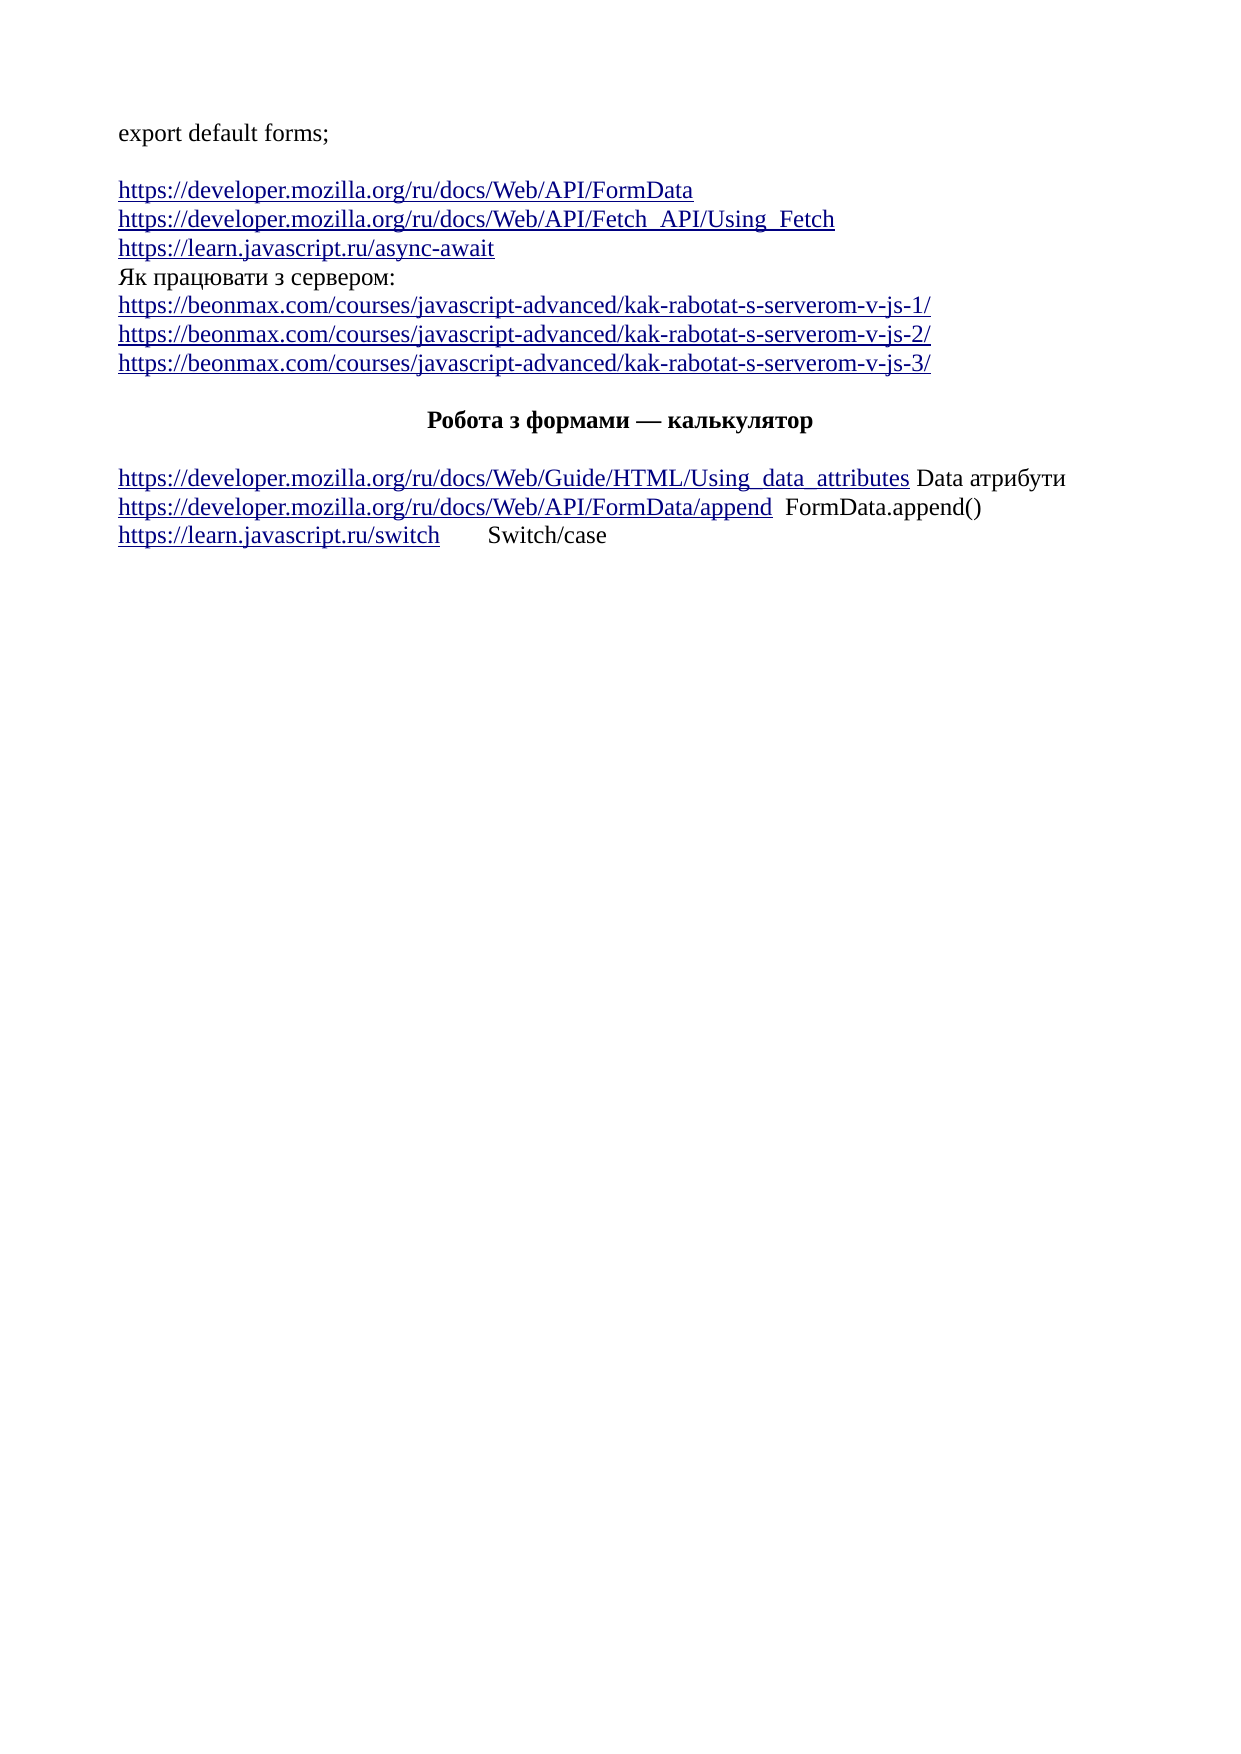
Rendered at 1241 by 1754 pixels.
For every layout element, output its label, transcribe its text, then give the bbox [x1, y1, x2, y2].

text https://developer.mozilla.org/ru/docs/Web/API/FormData [118, 176, 1122, 204]
text Як працювати з сервером: [118, 262, 1122, 291]
text https://beonmax.com/courses/javascript-advanced/kak-rabotat-s-serverom-v-js-3/ [118, 348, 1122, 377]
text https://beonmax.com/courses/javascript-advanced/kak-rabotat-s-serverom-v-js-1/ [118, 291, 1122, 319]
text export default forms; [118, 118, 1122, 147]
text https://beonmax.com/courses/javascript-advanced/kak-rabotat-s-serverom-v-js-2/ [118, 319, 1122, 348]
text https://learn.javascript.ru/async-await [118, 233, 1122, 262]
text Робота з формами — калькулятор [118, 406, 1122, 434]
text https://developer.mozilla.org/ru/docs/Web/Guide/HTML/Using_data_attributes Data атрибути [118, 463, 1122, 492]
text https://developer.mozilla.org/ru/docs/Web/API/FormData/append FormData.append() [118, 492, 1122, 521]
text https://learn.javascript.ru/switch Switch/case [118, 521, 1122, 549]
text https://developer.mozilla.org/ru/docs/Web/API/Fetch_API/Using_Fetch [118, 204, 1122, 233]
